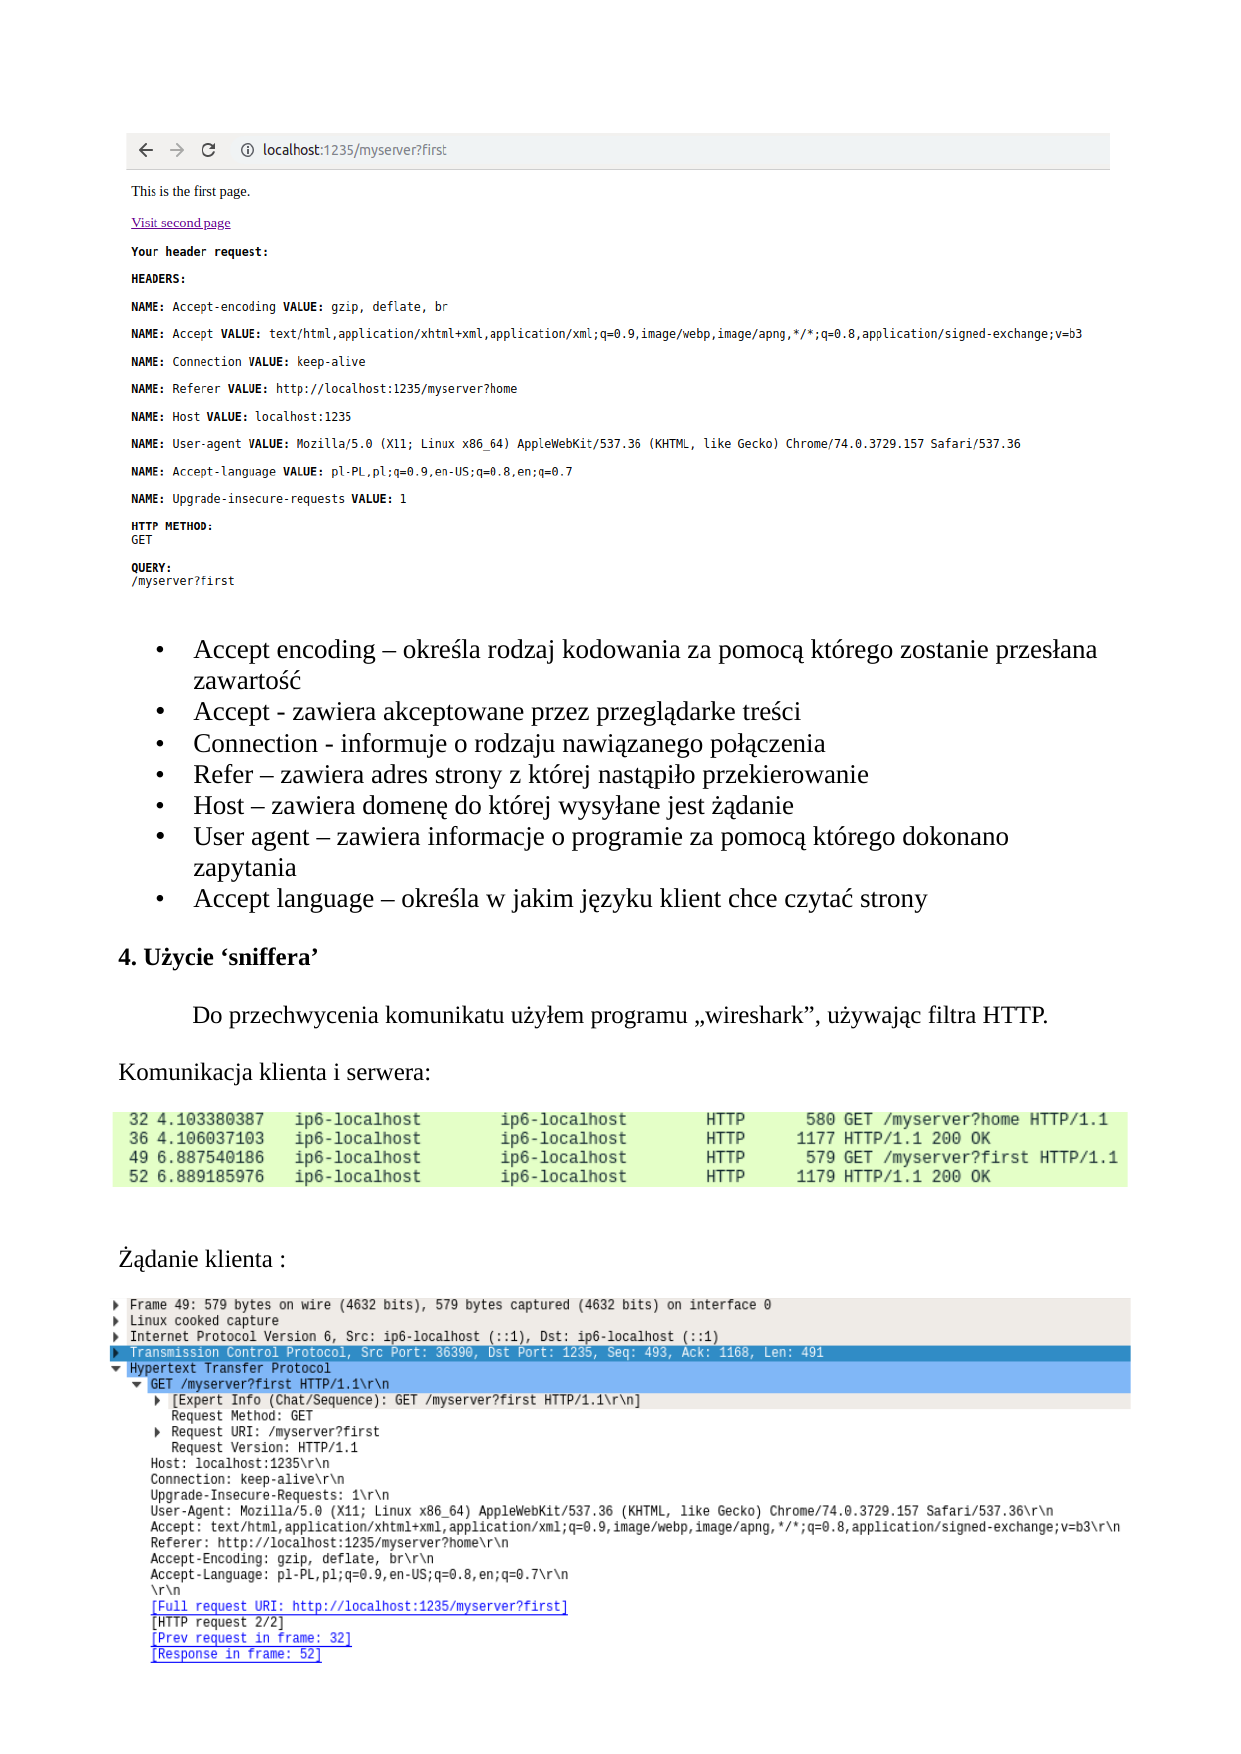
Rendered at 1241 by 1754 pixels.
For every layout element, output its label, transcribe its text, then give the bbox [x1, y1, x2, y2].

list Accept - zawiera akceptowane przez przeglądarke treści [156, 696, 1122, 727]
list Host – zawiera domenę do której wysyłane jest żądanie [156, 789, 1122, 820]
list Accept language – określa w jakim języku klient chce czytać strony [156, 883, 1122, 914]
list User agent – zawiera informacje o programie za pomocą którego dokonano [156, 820, 1122, 851]
picture [109, 1298, 311, 1409]
list Accept encoding – określa rodzaj kodowania za pomocą którego zostanie przesłana zawartość [156, 633, 1122, 696]
list Refer – zawiera adres strony z której nastąpiło przekierowanie [156, 758, 1122, 789]
text Komunikacja klienta i serwera: [118, 1057, 1122, 1086]
text Żądanie klienta : [118, 1244, 1122, 1273]
picture [126, 133, 296, 471]
list zapytania [156, 851, 1122, 883]
list Connection - informuje o rodzaju nawiązanego połączenia [156, 727, 1122, 758]
picture [112, 1112, 270, 1157]
text Do przechwycenia komunikatu użyłem programu „wireshark”, używając filtra HTTP. [118, 1000, 1122, 1029]
text 4. Użycie ‘sniffera’ [118, 942, 1122, 971]
